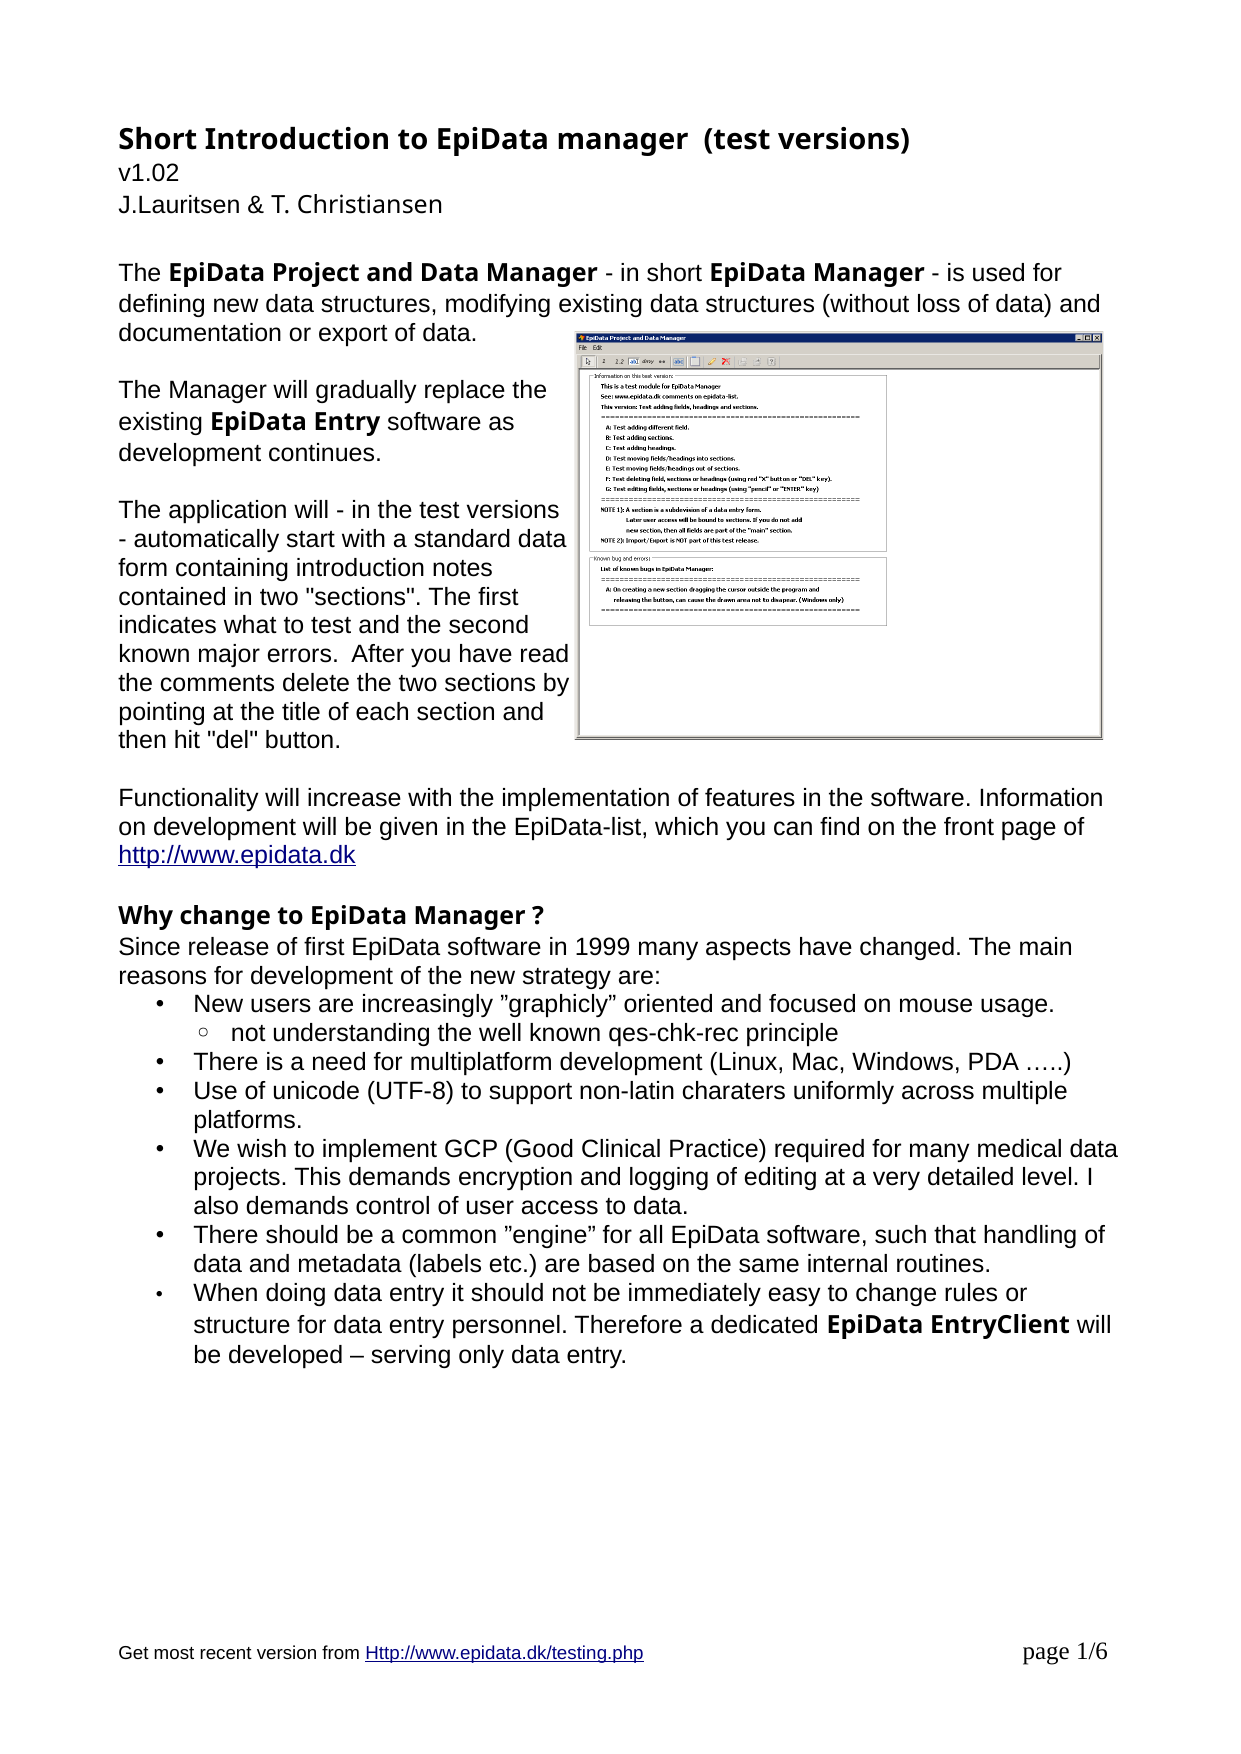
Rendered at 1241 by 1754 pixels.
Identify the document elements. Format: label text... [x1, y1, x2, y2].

text The EpiData Project and Data Manager - in short EpiData Manager - is used for defining new data structures, modifying existing data structures (without loss of data) and documentation or export of data. [118, 255, 1122, 346]
text Short Introduction to EpiData manager (test versions) [118, 118, 1122, 158]
list New users are increasingly ”graphicly” oriented and focused on mouse usage. [156, 989, 1122, 1018]
text The application will - in the test versions - automatically start with a standard data form containing introduction notes contained in two "sections". The first indicates what to test and the second known major errors. After you have read the comments delete the two sections by pointing at the title of each section and then hit "del" button. [118, 495, 1122, 754]
list There should be a common ”engine” for all EpiData software, such that handling of data and metadata (labels etc.) are based on the same internal routines. [156, 1220, 1122, 1277]
list Use of unicode (UTF-8) to support non-latin charaters uniformly across multiple platforms. [156, 1076, 1122, 1133]
text Functionality will increase with the implementation of features in the software. Information on development will be given in the EpiData-list, which you can find on the front page of http://www.epidata.dk [118, 783, 1122, 869]
picture [574, 331, 1104, 740]
text Since release of first EpiData software in 1999 many aspects have changed. The main [118, 932, 1122, 961]
text reasons for development of the new strategy are: [118, 961, 1122, 989]
list When doing data entry it should not be immediately easy to change rules or structure for data entry personnel. Therefore a dedicated EpiData EntryClient will be developed – serving only data entry. [156, 1277, 1122, 1369]
text J.Lauritsen & T. Christiansen [118, 187, 1122, 221]
text Why change to EpiData Manager ? [118, 898, 1122, 932]
text The Manager will gradually replace the existing EpiData Entry software as development continues. [118, 375, 574, 467]
list There is a need for multiplatform development (Linux, Mac, Windows, PDA …..) [156, 1047, 1122, 1076]
list not understanding the well known qes-chk-rec principle [193, 1018, 1122, 1047]
text v1.02 [118, 158, 1122, 187]
list We wish to implement GCP (Good Clinical Practice) required for many medical data projects. This demands encryption and logging of editing at a very detailed level. I also demands control of user access to data. [156, 1133, 1122, 1220]
